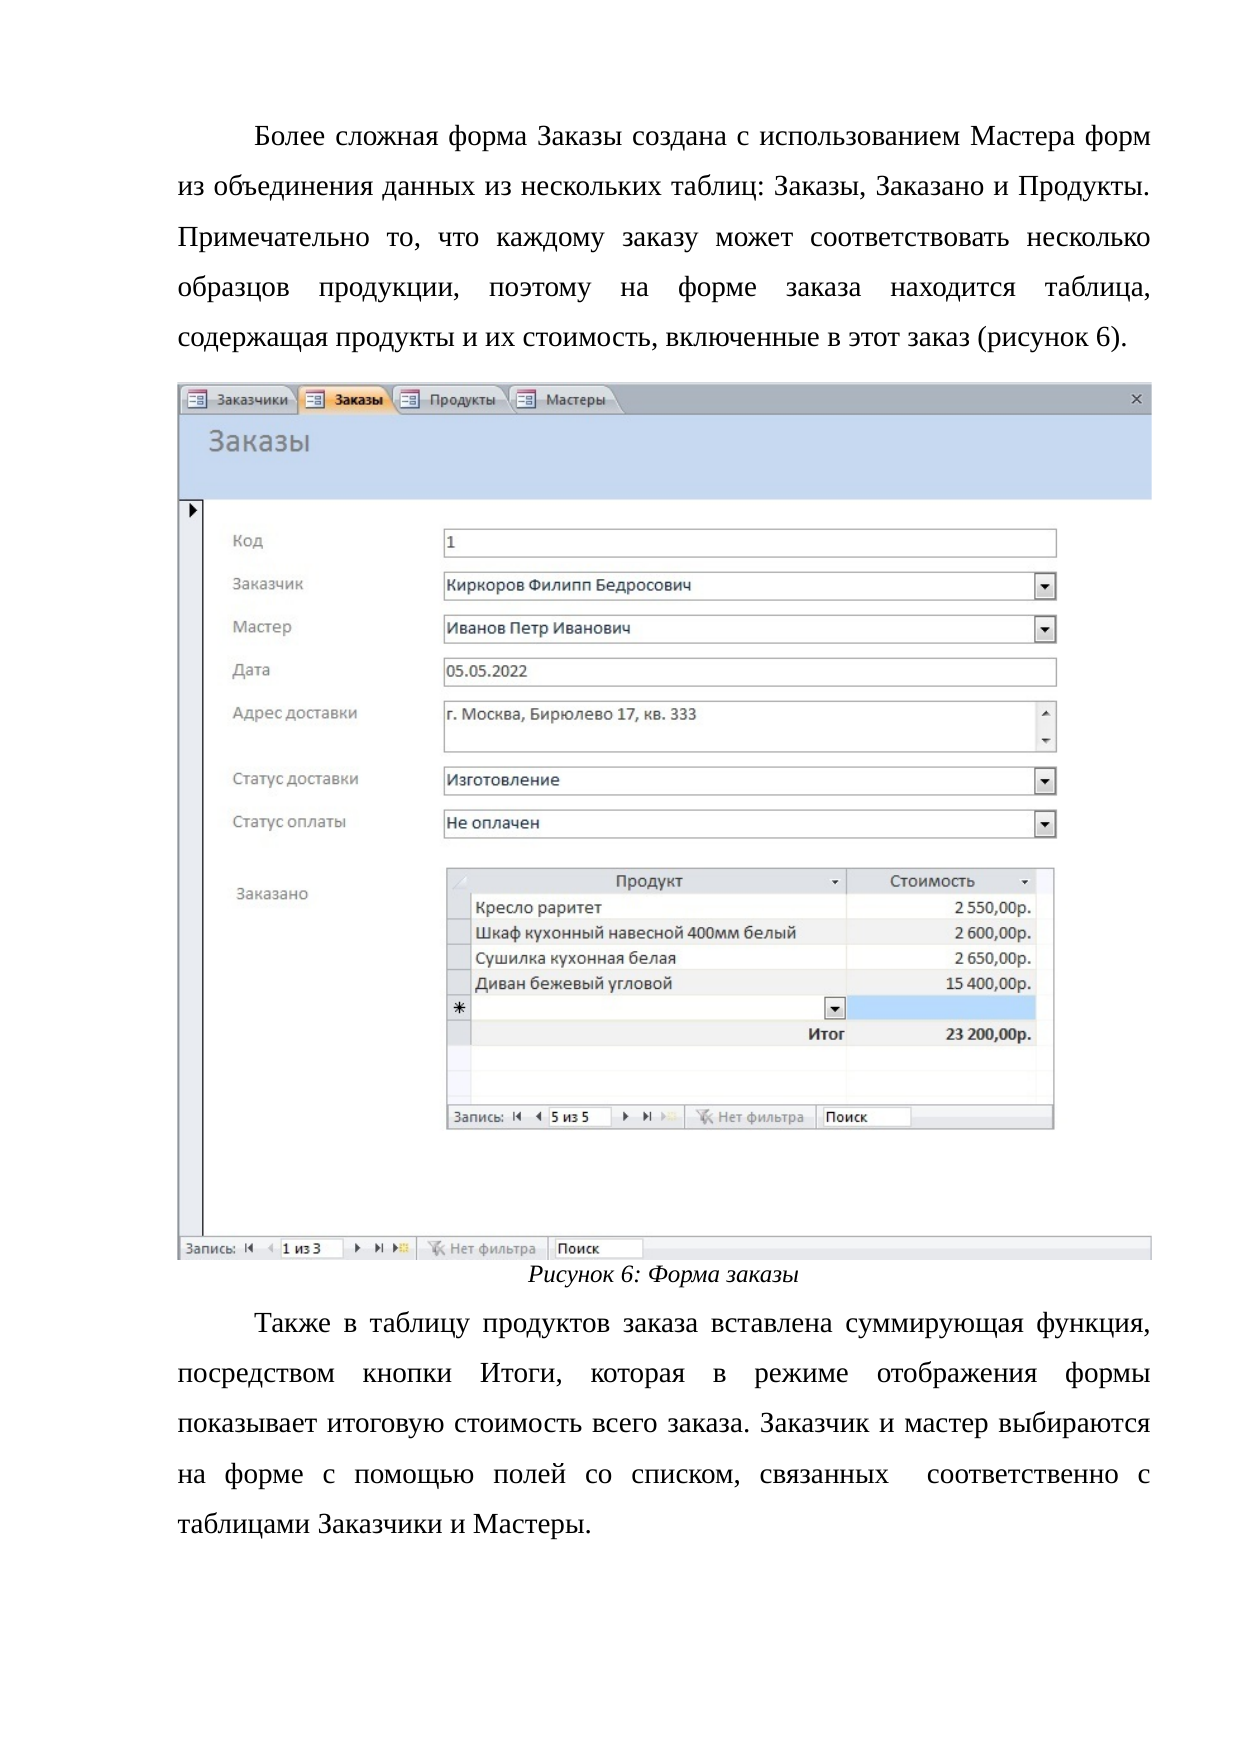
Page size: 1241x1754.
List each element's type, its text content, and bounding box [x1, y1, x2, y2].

picture [177, 382, 1152, 1260]
text Рисунок 6: Форма заказы [177, 1260, 1152, 1288]
text Более сложная форма Заказы создана с использованием Мастера форм из объединения данных из нескольких таблиц: Заказы, Заказано и Продукты. Примечательно то, что каждому заказу может соответствовать несколько образцов продукции, поэтому на форме заказа находится таблица, содержащая продукты и их стоимость, включенные в этот заказ (рисунок 6). [177, 118, 1152, 353]
text [177, 370, 1152, 382]
text Также в таблицу продуктов заказа вставлена суммирующая функция, посредством кнопки Итоги, которая в режиме отображения формы показывает итоговую стоимость всего заказа. Заказчик и мастер выбираются на форме с помощью полей со списком, связанных соответственно с таблицами Заказчики и Мастеры. [177, 1288, 1152, 1539]
